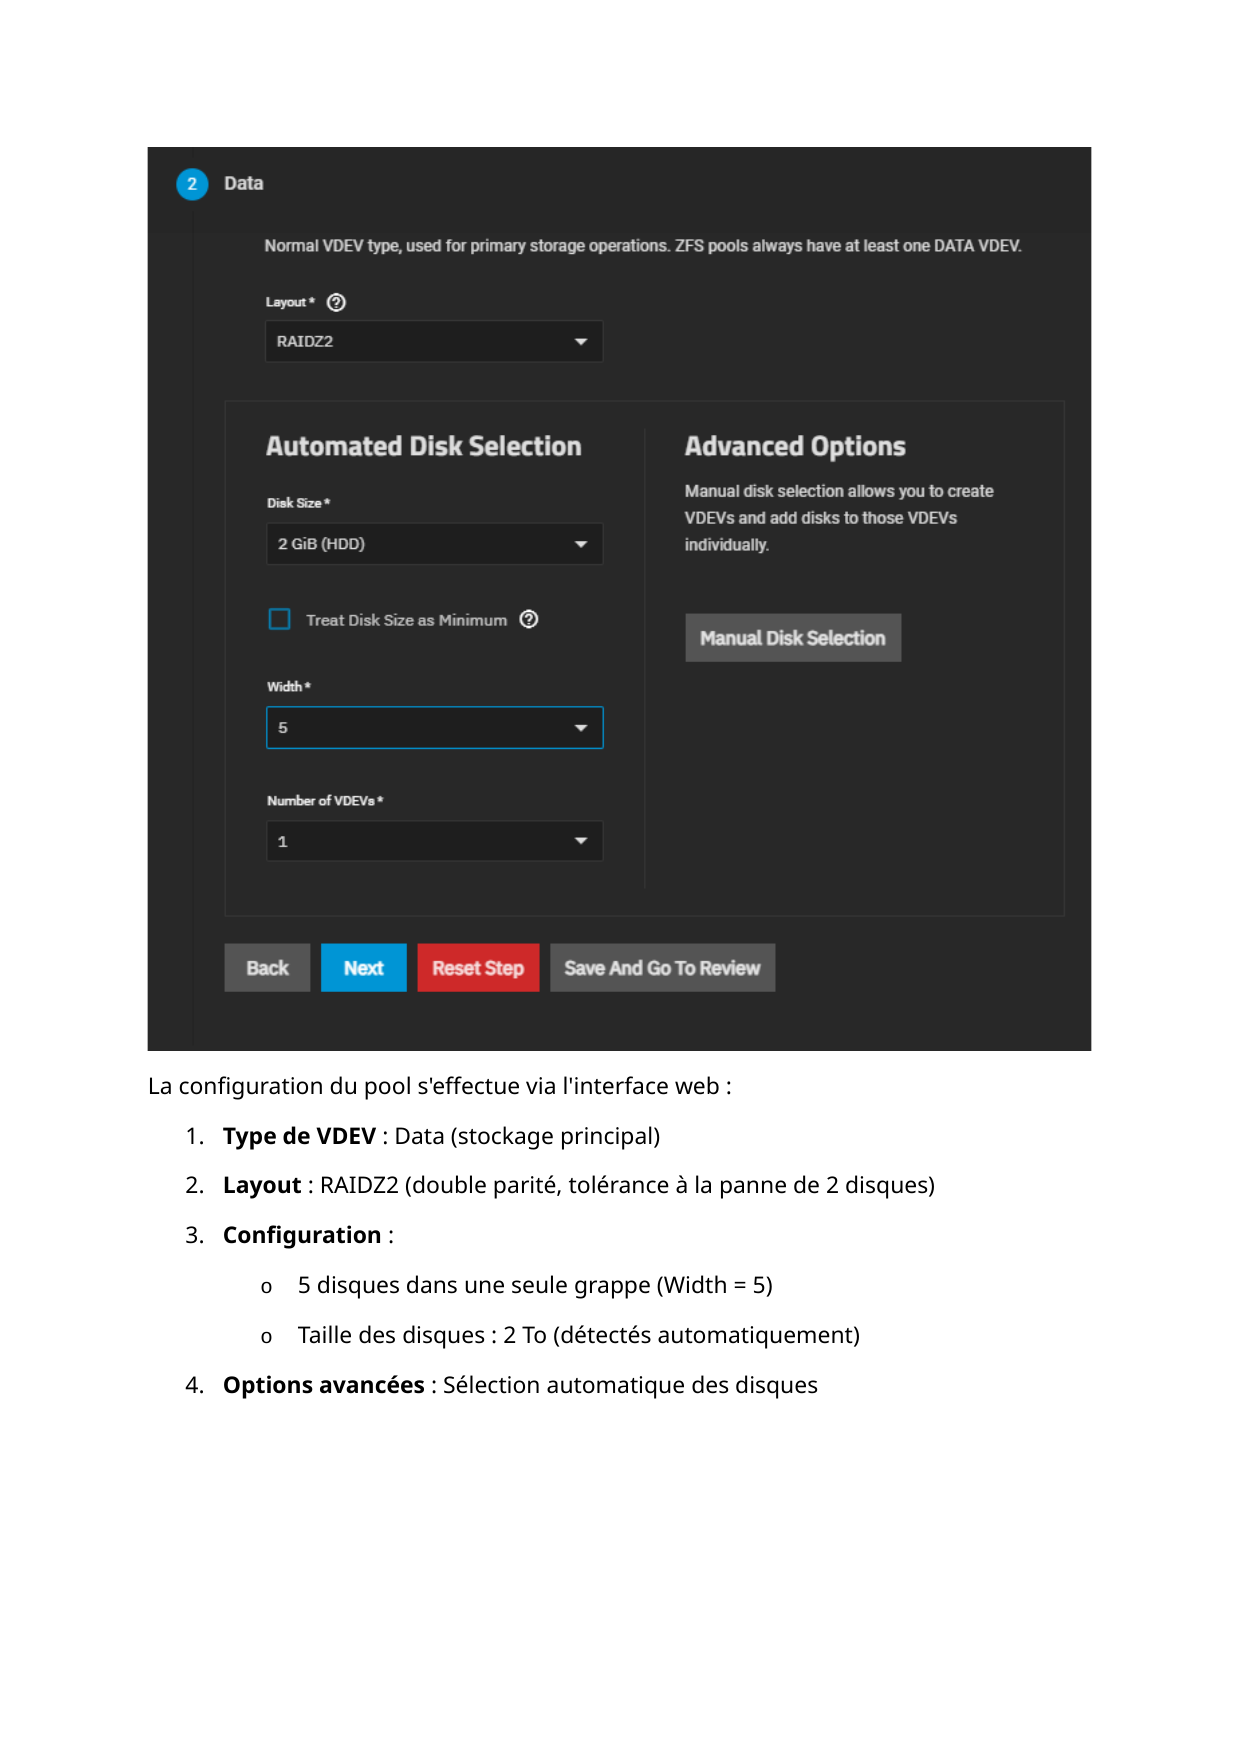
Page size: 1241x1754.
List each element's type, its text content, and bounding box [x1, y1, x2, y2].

list Taille des disques : 2 To (détectés automatiquement) [260, 1319, 1093, 1350]
text La configuration du pool s'effectue via l'interface web : [148, 1069, 1093, 1101]
list Type de VDEV : Data (stockage principal) [185, 1120, 1093, 1151]
list Layout : RAIDZ2 (double parité, tolérance à la panne de 2 disques) [185, 1169, 1093, 1201]
list 5 disques dans une seule grappe (Width = 5) [260, 1269, 1093, 1300]
list Options avancées : Sélection automatique des disques [185, 1369, 1093, 1400]
list Configuration : [185, 1219, 1093, 1251]
